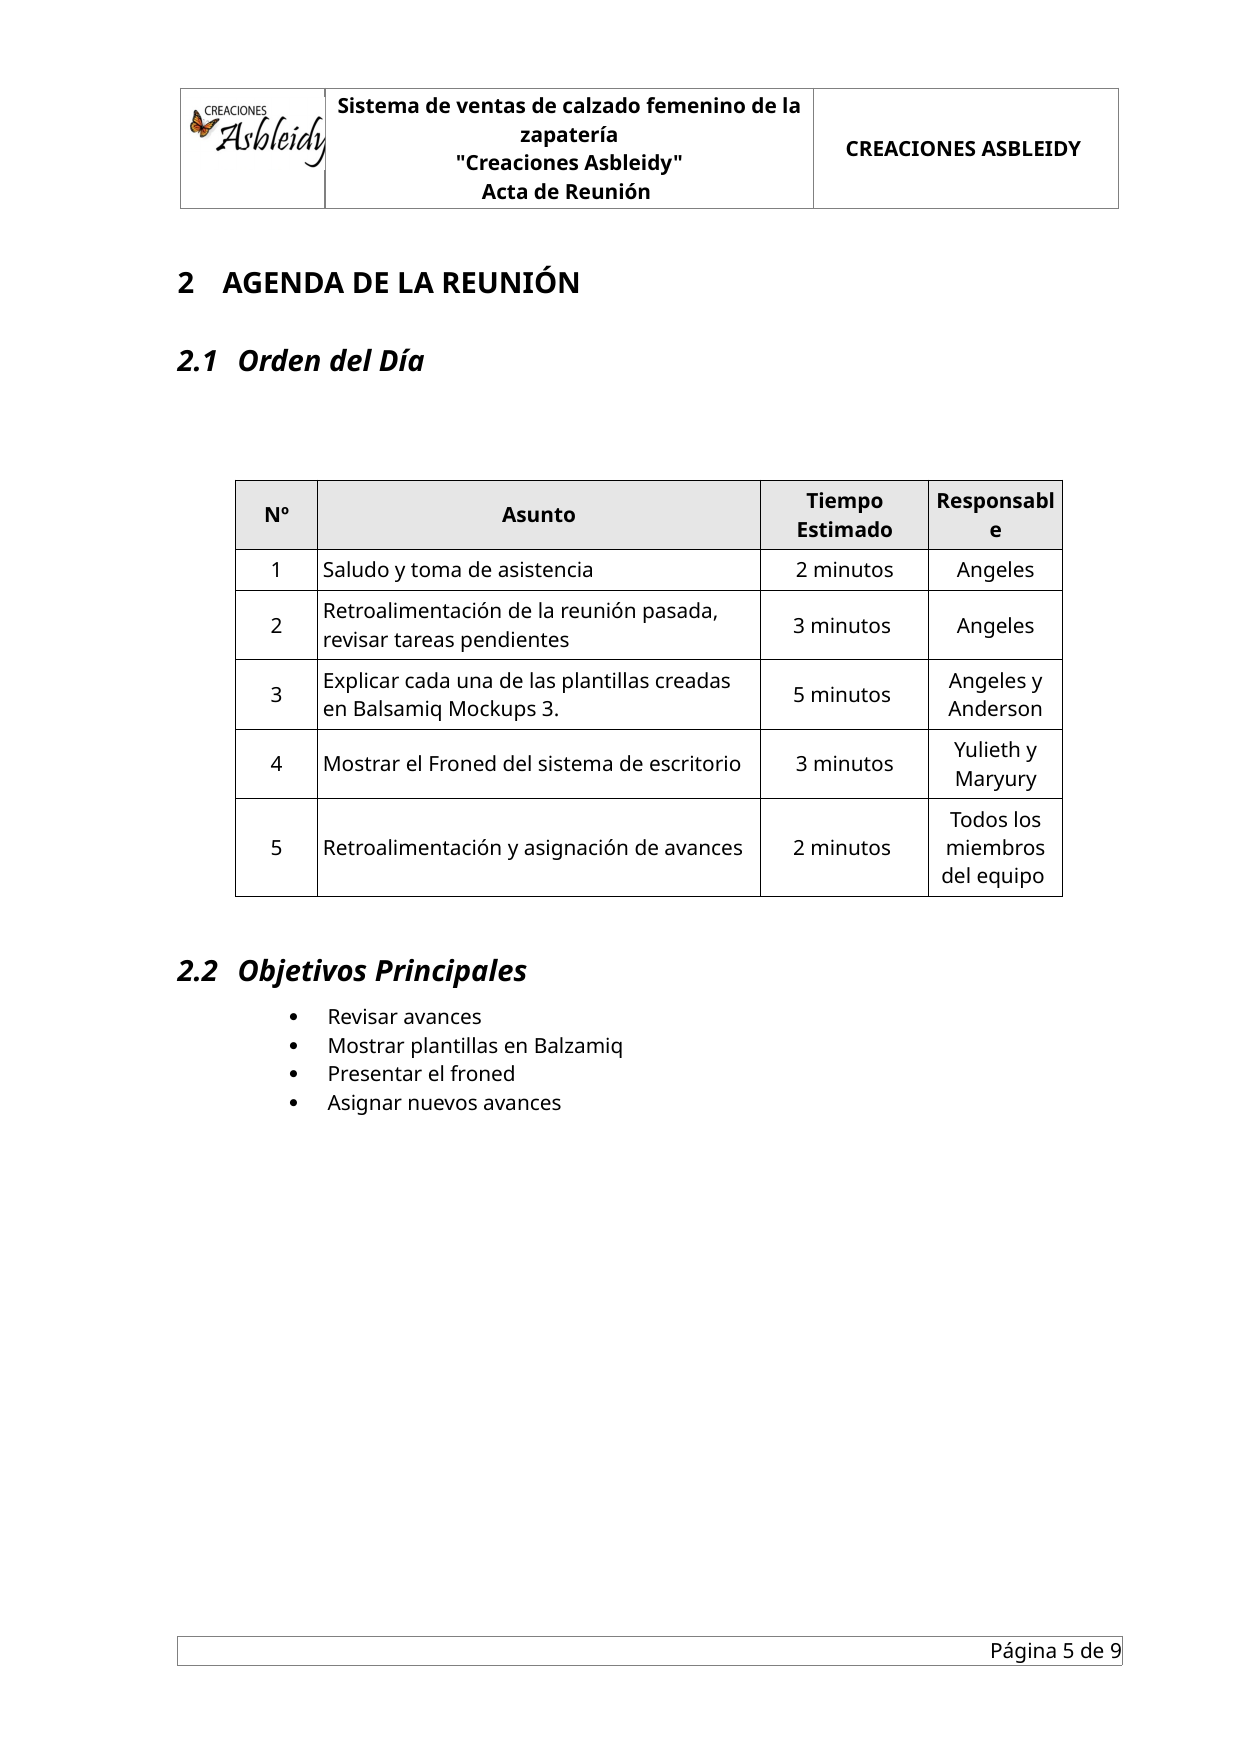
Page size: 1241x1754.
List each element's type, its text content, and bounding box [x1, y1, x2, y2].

table_cell 4 [236, 730, 317, 798]
table_cell Angeles [929, 591, 1062, 659]
table_cell 2 minutos [761, 799, 928, 896]
table_cell 3 minutos [761, 730, 928, 798]
list Asignar nuevos avances [290, 1088, 1122, 1116]
table_cell Yulieth y Maryury [929, 730, 1062, 798]
table_header Asunto [318, 481, 760, 549]
table_cell 2 minutos [761, 550, 928, 590]
table_cell 1 [236, 550, 317, 590]
table_cell Explicar cada una de las plantillas creadas en Balsamiq Mockups 3. [318, 660, 760, 728]
subtitle AGENDA DE LA REUNIÓN [177, 263, 1122, 302]
list Presentar el froned [290, 1059, 1122, 1088]
table_cell 5 minutos [761, 660, 928, 728]
table_cell Angeles [929, 550, 1062, 590]
table_header Tiempo Estimado [761, 481, 928, 549]
table_cell 3 [236, 660, 317, 728]
table_cell Retroalimentación de la reunión pasada, revisar tareas pendientes [318, 591, 760, 659]
table_cell Todos los miembros del equipo [929, 799, 1062, 896]
table_cell Angeles y Anderson [929, 660, 1062, 728]
table_header Nº [236, 481, 317, 549]
table_cell 5 [236, 799, 317, 896]
table_cell Saludo y toma de asistencia [318, 550, 760, 590]
table_cell 3 minutos [761, 591, 928, 659]
table_cell Retroalimentación y asignación de avances [318, 799, 760, 896]
subtitle Objetivos Principales [177, 950, 1122, 990]
list Revisar avances [290, 1002, 1122, 1031]
table_cell 2 [236, 591, 317, 659]
list Mostrar plantillas en Balzamiq [290, 1031, 1122, 1059]
table_header Responsable [929, 481, 1062, 549]
table_cell Mostrar el Froned del sistema de escritorio [318, 730, 760, 798]
subtitle Orden del Día [177, 340, 1122, 379]
